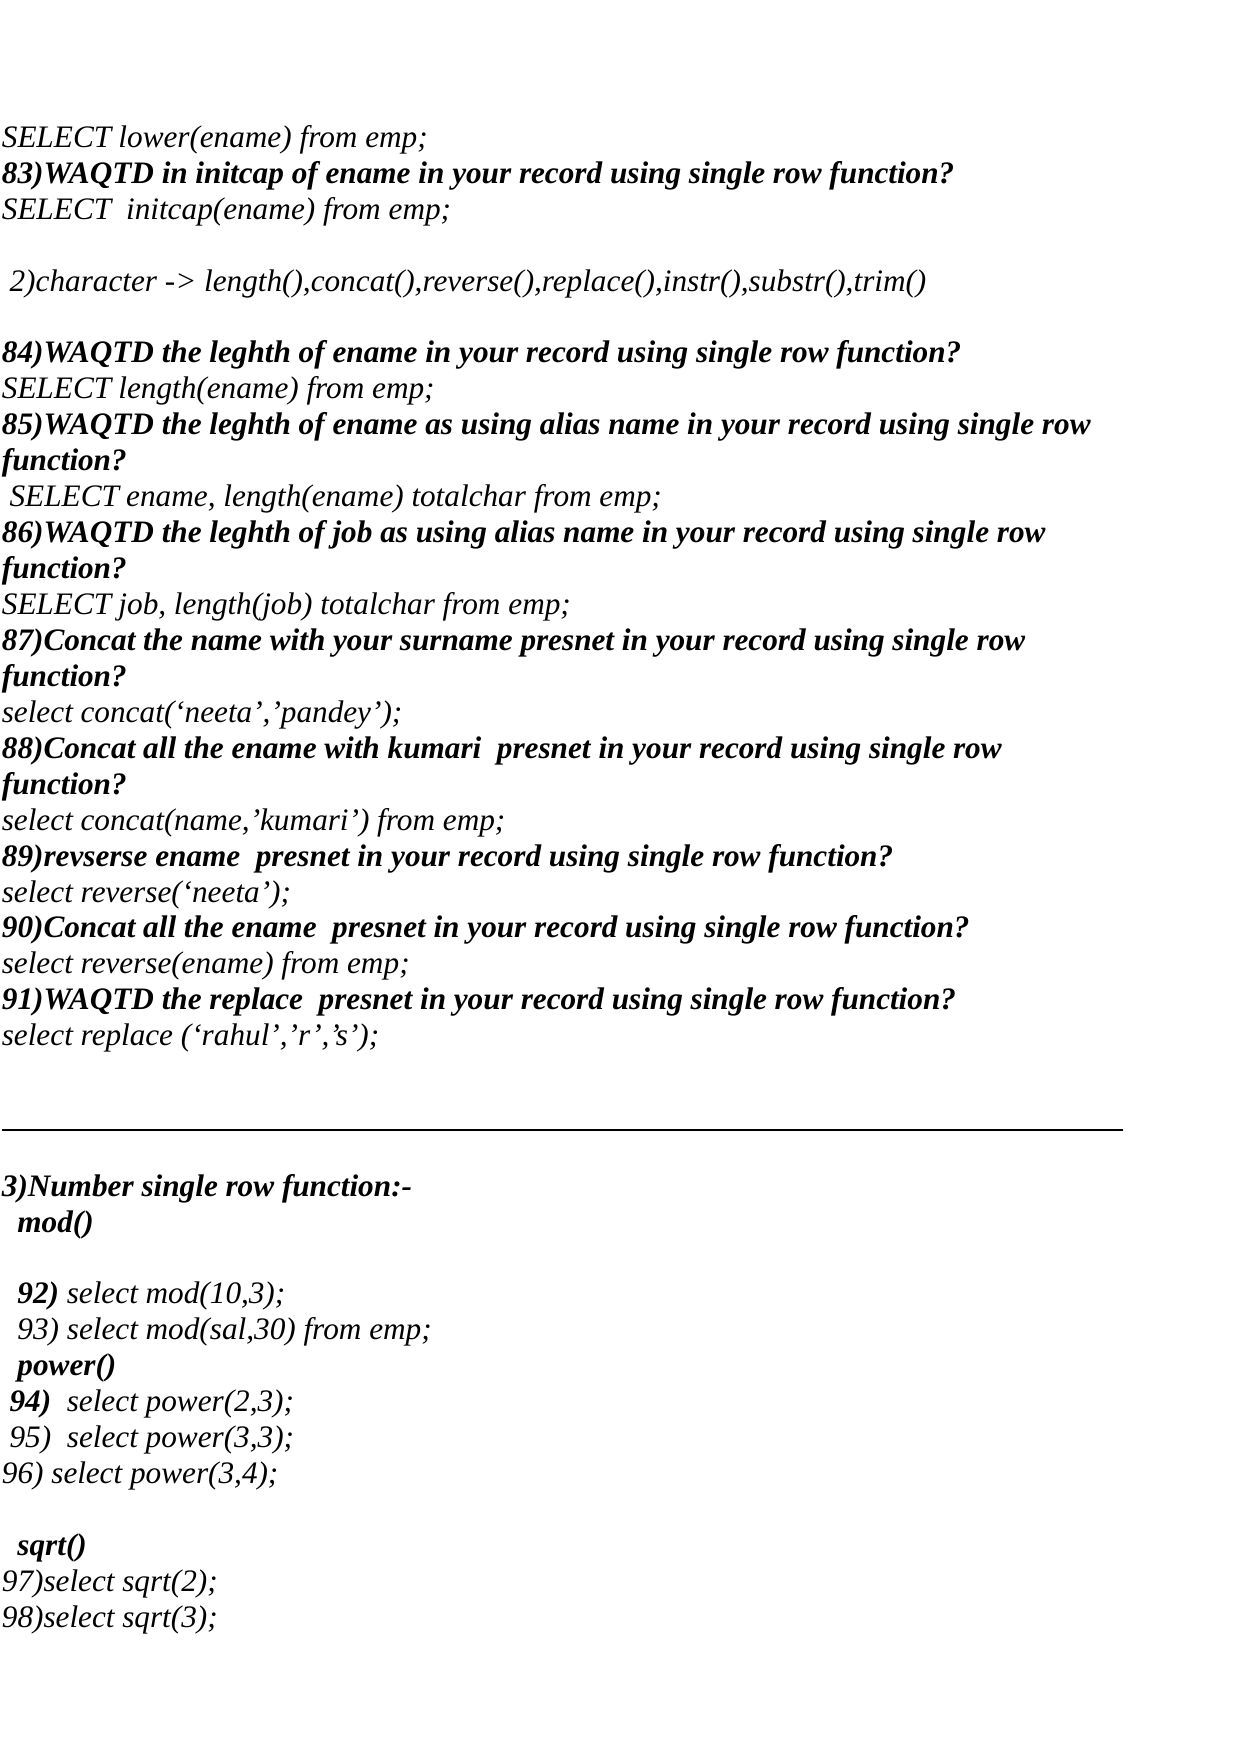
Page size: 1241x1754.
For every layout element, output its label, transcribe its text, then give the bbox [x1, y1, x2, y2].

text SELECT length(ename) from emp; [2, 370, 1123, 406]
text sqrt() [2, 1526, 1123, 1562]
text mod() [2, 1203, 1123, 1239]
text select concat(‘neeta’,’pandey’); [2, 693, 1123, 729]
text 2)character -> length(),concat(),reverse(),replace(),instr(),substr(),trim() [2, 262, 1123, 298]
text 98)select sqrt(3); [2, 1598, 1123, 1634]
text 87)Concat the name with your surname presnet in your record using single row function? [2, 621, 1123, 693]
text 84)WAQTD the leghth of ename in your record using single row function? [2, 334, 1123, 370]
text SELECT lower(ename) from emp; [2, 118, 1123, 154]
text 90)Concat all the ename presnet in your record using single row function? [2, 909, 1123, 945]
text 85)WAQTD the leghth of ename as using alias name in your record using single row function? [2, 406, 1123, 477]
text select reverse(‘neeta’); [2, 873, 1123, 909]
text select concat(name,’kumari’) from emp; [2, 801, 1123, 837]
text 91)WAQTD the replace presnet in your record using single row function? [2, 981, 1123, 1017]
text SELECT ename, length(ename) totalchar from emp; [2, 477, 1123, 513]
text select replace (‘rahul’,’r’,’s’); [2, 1017, 1123, 1052]
text 3)Number single row function:- [2, 1167, 1123, 1203]
text 92) select mod(10,3); [2, 1275, 1123, 1311]
text 83)WAQTD in initcap of ename in your record using single row function? [2, 154, 1123, 190]
text power() [2, 1347, 1123, 1382]
text select reverse(ename) from emp; [2, 945, 1123, 981]
text 88)Concat all the ename with kumari presnet in your record using single row function? [2, 729, 1123, 801]
text 93) select mod(sal,30) from emp; [2, 1311, 1123, 1347]
text 97)select sqrt(2); [2, 1562, 1123, 1598]
text 94) select power(2,3); [2, 1382, 1123, 1418]
text 96) select power(3,4); [2, 1454, 1123, 1490]
text 89)revserse ename presnet in your record using single row function? [2, 837, 1123, 873]
text 95) select power(3,3); [2, 1418, 1123, 1454]
text 86)WAQTD the leghth of job as using alias name in your record using single row function? [2, 513, 1123, 585]
text SELECT initcap(ename) from emp; [2, 190, 1123, 226]
text SELECT job, length(job) totalchar from emp; [2, 585, 1123, 621]
